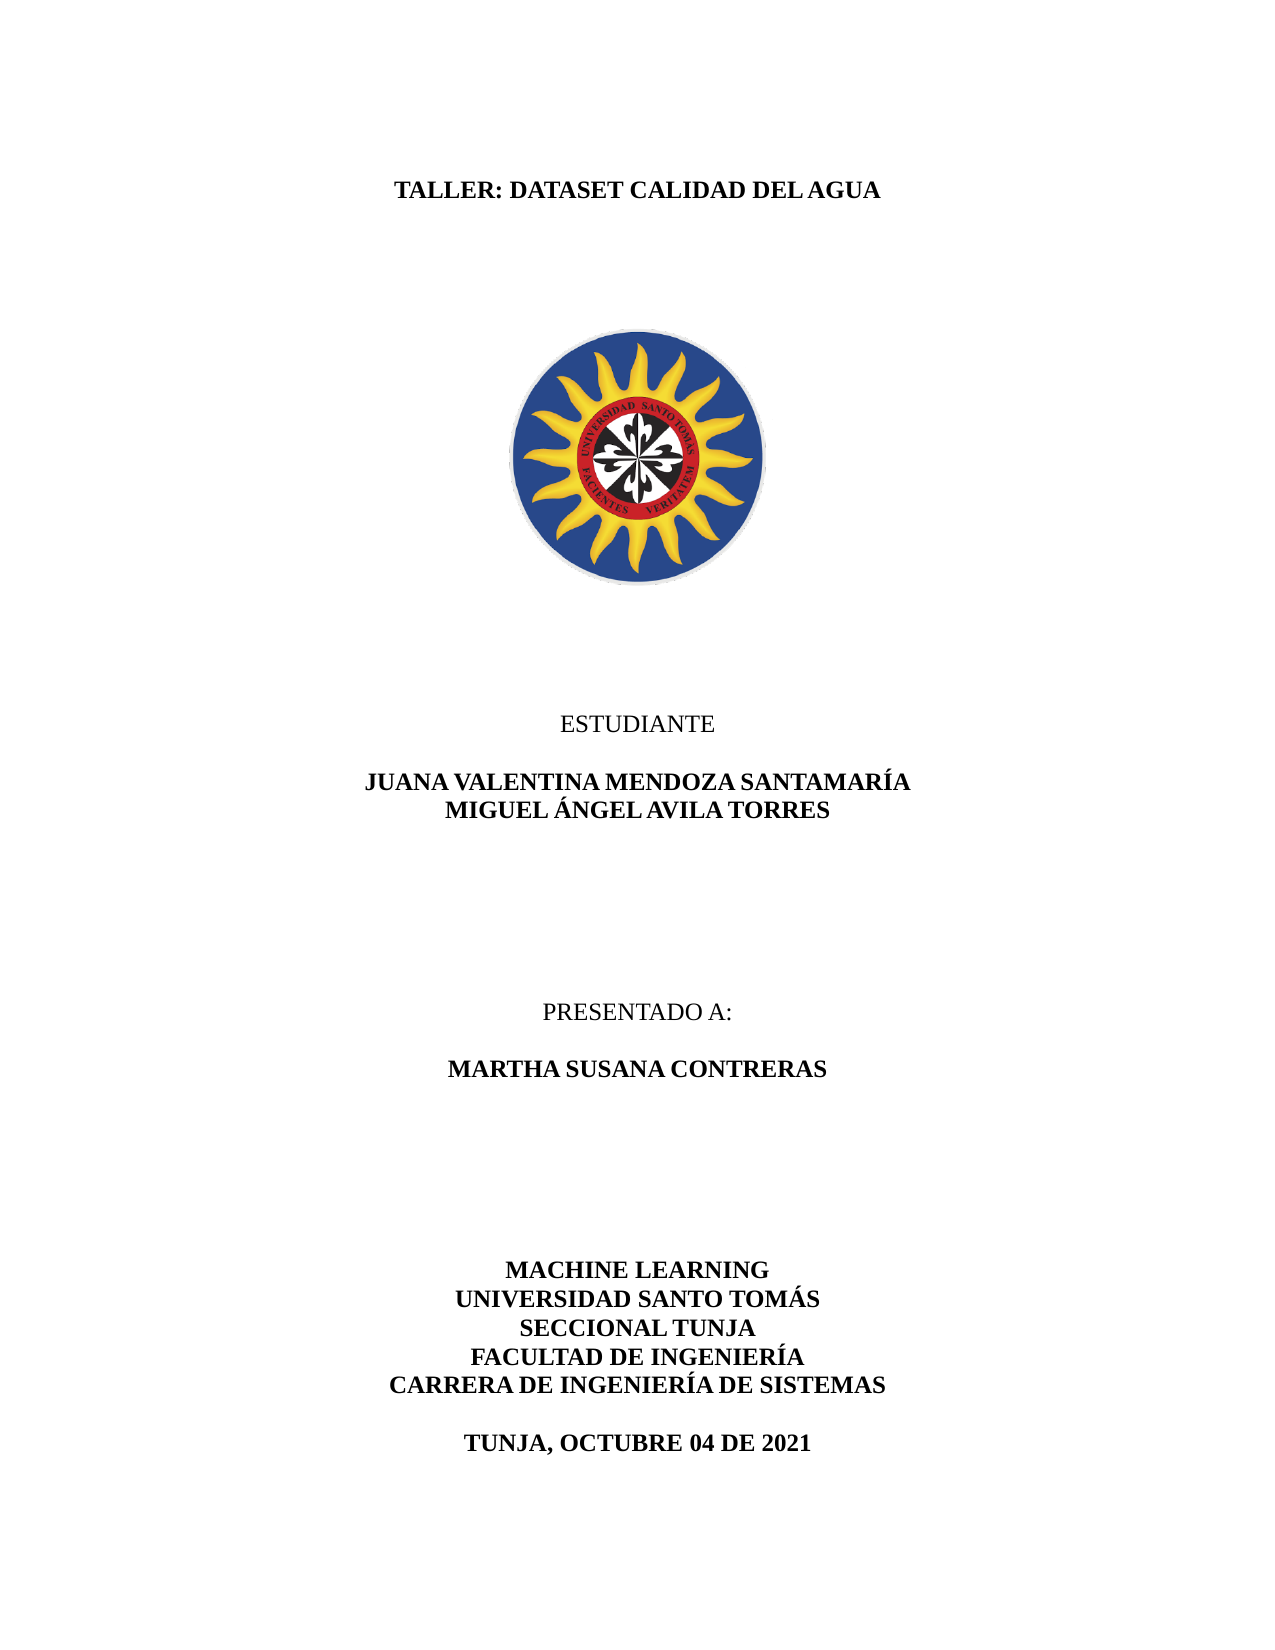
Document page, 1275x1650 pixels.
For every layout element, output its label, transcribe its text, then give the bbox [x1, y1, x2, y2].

text SECCIONAL TUNJA [118, 1313, 1157, 1342]
text UNIVERSIDAD SANTO TOMÁS [118, 1284, 1157, 1313]
text ESTUDIANTE [118, 709, 1157, 738]
text FACULTAD DE INGENIERÍA [118, 1342, 1157, 1371]
text MARTHA SUSANA CONTRERAS [118, 1054, 1157, 1083]
text PRESENTADO A: [118, 997, 1157, 1026]
text TALLER: DATASET CALIDAD DEL AGUA [118, 176, 1157, 204]
text TUNJA, OCTUBRE 04 DE 2021 [118, 1428, 1157, 1457]
text MIGUEL ÁNGEL AVILA TORRES [118, 796, 1157, 824]
picture [499, 319, 776, 595]
text CARRERA DE INGENIERÍA DE SISTEMAS [118, 1371, 1157, 1399]
text JUANA VALENTINA MENDOZA SANTAMARÍA [118, 767, 1157, 796]
text MACHINE LEARNING [118, 1256, 1157, 1284]
